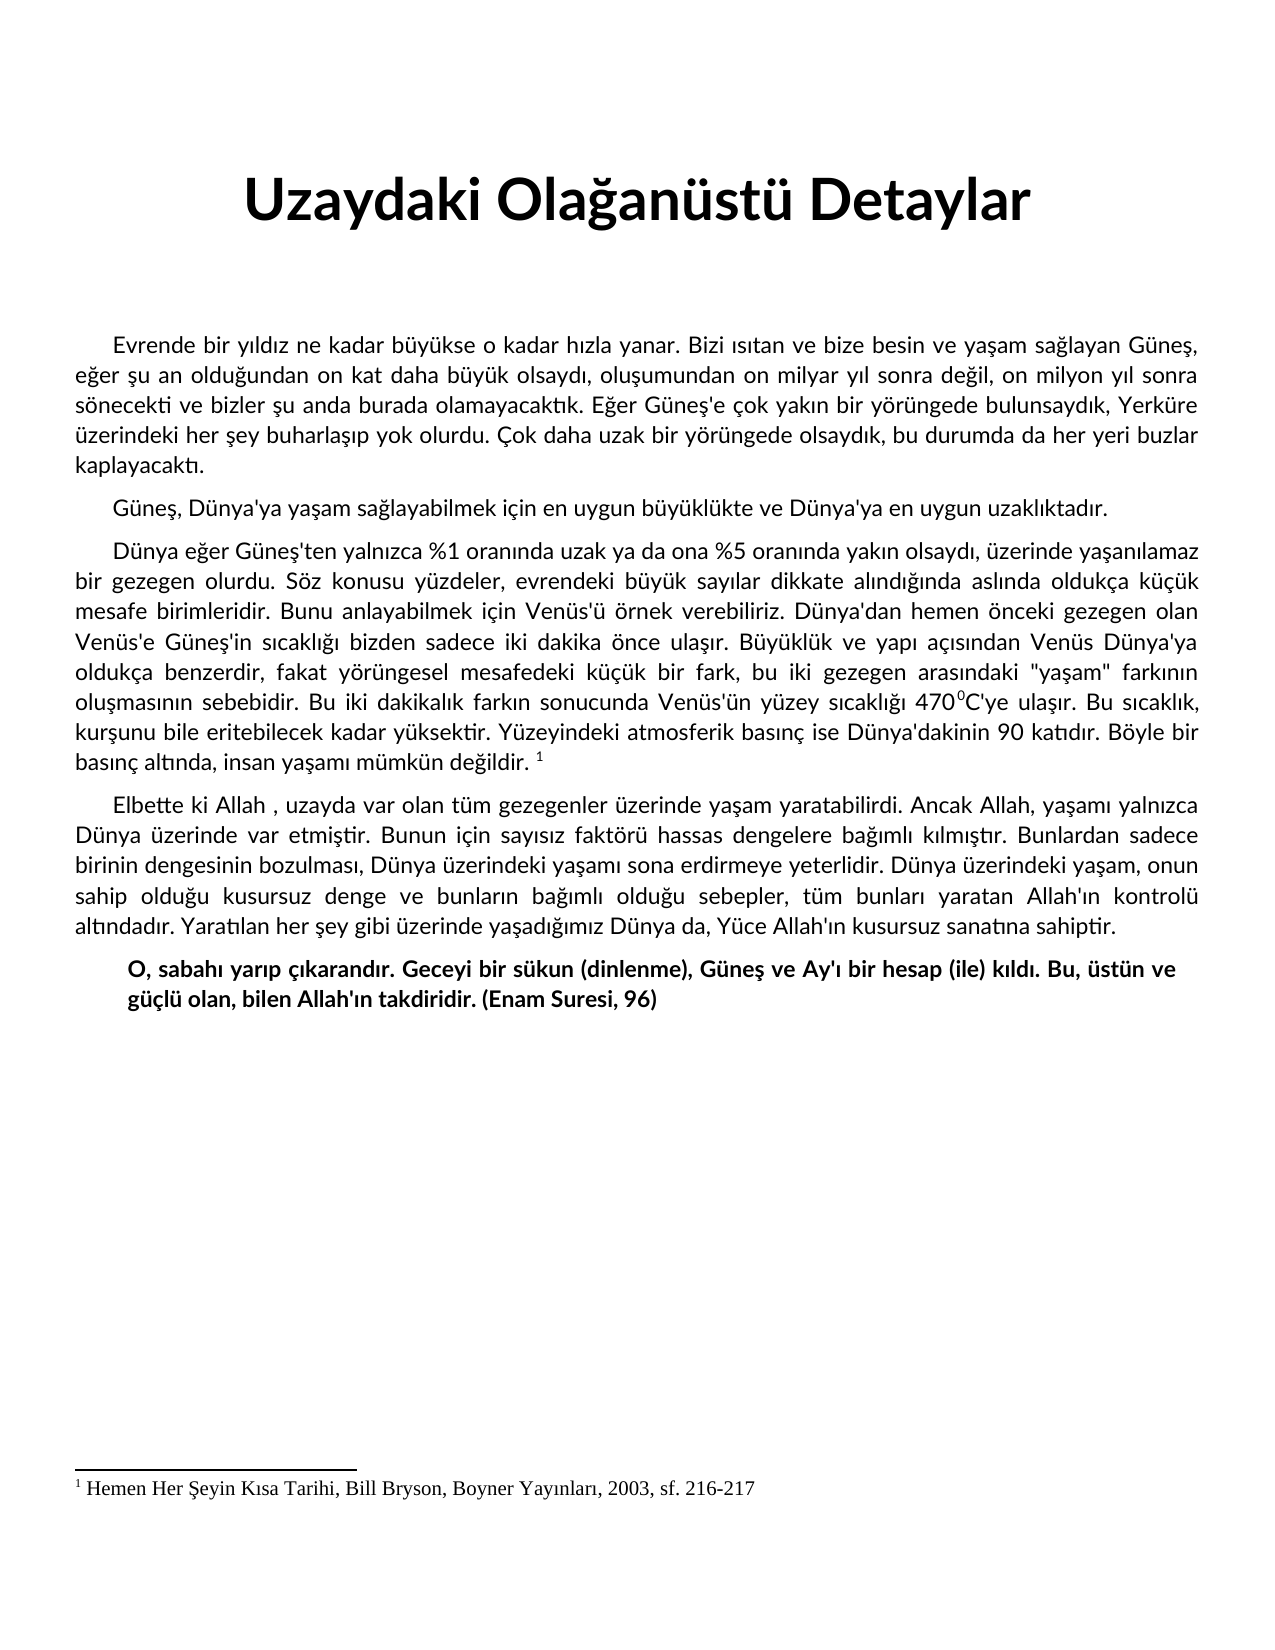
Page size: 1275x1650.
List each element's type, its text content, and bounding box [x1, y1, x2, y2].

text Dünya eğer Güneş'ten yalnızca %1 oranında uzak ya da ona %5 oranında yakın olsaydı, üzerinde yaşanılamaz bir gezegen olurdu. Söz konusu yüzdeler, evrendeki büyük sayılar dikkate alındığında aslında oldukça küçük mesafe birimleridir. Bunu anlayabilmek için Venüs'ü örnek verebiliriz. Dünya'dan hemen önceki gezegen olan Venüs'e Güneş'in sıcaklığı bizden sadece iki dakika önce ulaşır. Büyüklük ve yapı açısından Venüs Dünya'ya oldukça benzerdir, fakat yörüngesel mesafedeki küçük bir fark, bu iki gezegen arasındaki "yaşam" farkının oluşmasının sebebidir. Bu iki dakikalık farkın sonucunda Venüs'ün yüzey sıcaklığı 4700C'ye ulaşır. Bu sıcaklık, kurşunu bile eritebilecek kadar yüksektir. Yüzeyindeki atmosferik basınç ise Dünya'dakinin 90 katıdır. Böyle bir basınç altında, insan yaşamı mümkün değildir. [75, 537, 1200, 776]
text Evrende bir yıldız ne kadar büyükse o kadar hızla yanar. Bizi ısıtan ve bize besin ve yaşam sağlayan Güneş, eğer şu an olduğundan on kat daha büyük olsaydı, oluşumundan on milyar yıl sonra değil, on milyon yıl sonra sönecekti ve bizler şu anda burada olamayacaktık. Eğer Güneş'e çok yakın bir yörüngede bulunsaydık, Yerküre üzerindeki her şey buharlaşıp yok olurdu. Çok daha uzak bir yörüngede olsaydık, bu durumda da her yeri buzlar kaplayacaktı. [75, 330, 1200, 479]
text O, sabahı yarıp çıkarandır. Geceyi bir sükun (dinlenme), Güneş ve Ay'ı bir hesap (ile) kıldı. Bu, üstün ve güçlü olan, bilen Allah'ın takdiridir. (Enam Suresi, 96) [127, 954, 1177, 1012]
subtitle Uzaydaki Olağanüstü Detaylar [75, 162, 1200, 232]
text Hemen Her Şeyin Kısa Tarihi, Bill Bryson, Boyner Yayınları, 2003, sf. 216-217 [75, 1476, 1200, 1500]
text Elbette ki Allah , uzayda var olan tüm gezegenler üzerinde yaşam yaratabilirdi. Ancak Allah, yaşamı yalnızca Dünya üzerinde var etmiştir. Bunun için sayısız faktörü hassas dengelere bağımlı kılmıştır. Bunlardan sadece birinin dengesinin bozulması, Dünya üzerindeki yaşamı sona erdirmeye yeterlidir. Dünya üzerindeki yaşam, onun sahip olduğu kusursuz denge ve bunların bağımlı olduğu sebepler, tüm bunları yaratan Allah'ın kontrolü altındadır. Yaratılan her şey gibi üzerinde yaşadığımız Dünya da, Yüce Allah'ın kusursuz sanatına sahiptir. [75, 791, 1200, 939]
text Güneş, Dünya'ya yaşam sağlayabilmek için en uygun büyüklükte ve Dünya'ya en uygun uzaklıktadır. [75, 494, 1200, 521]
